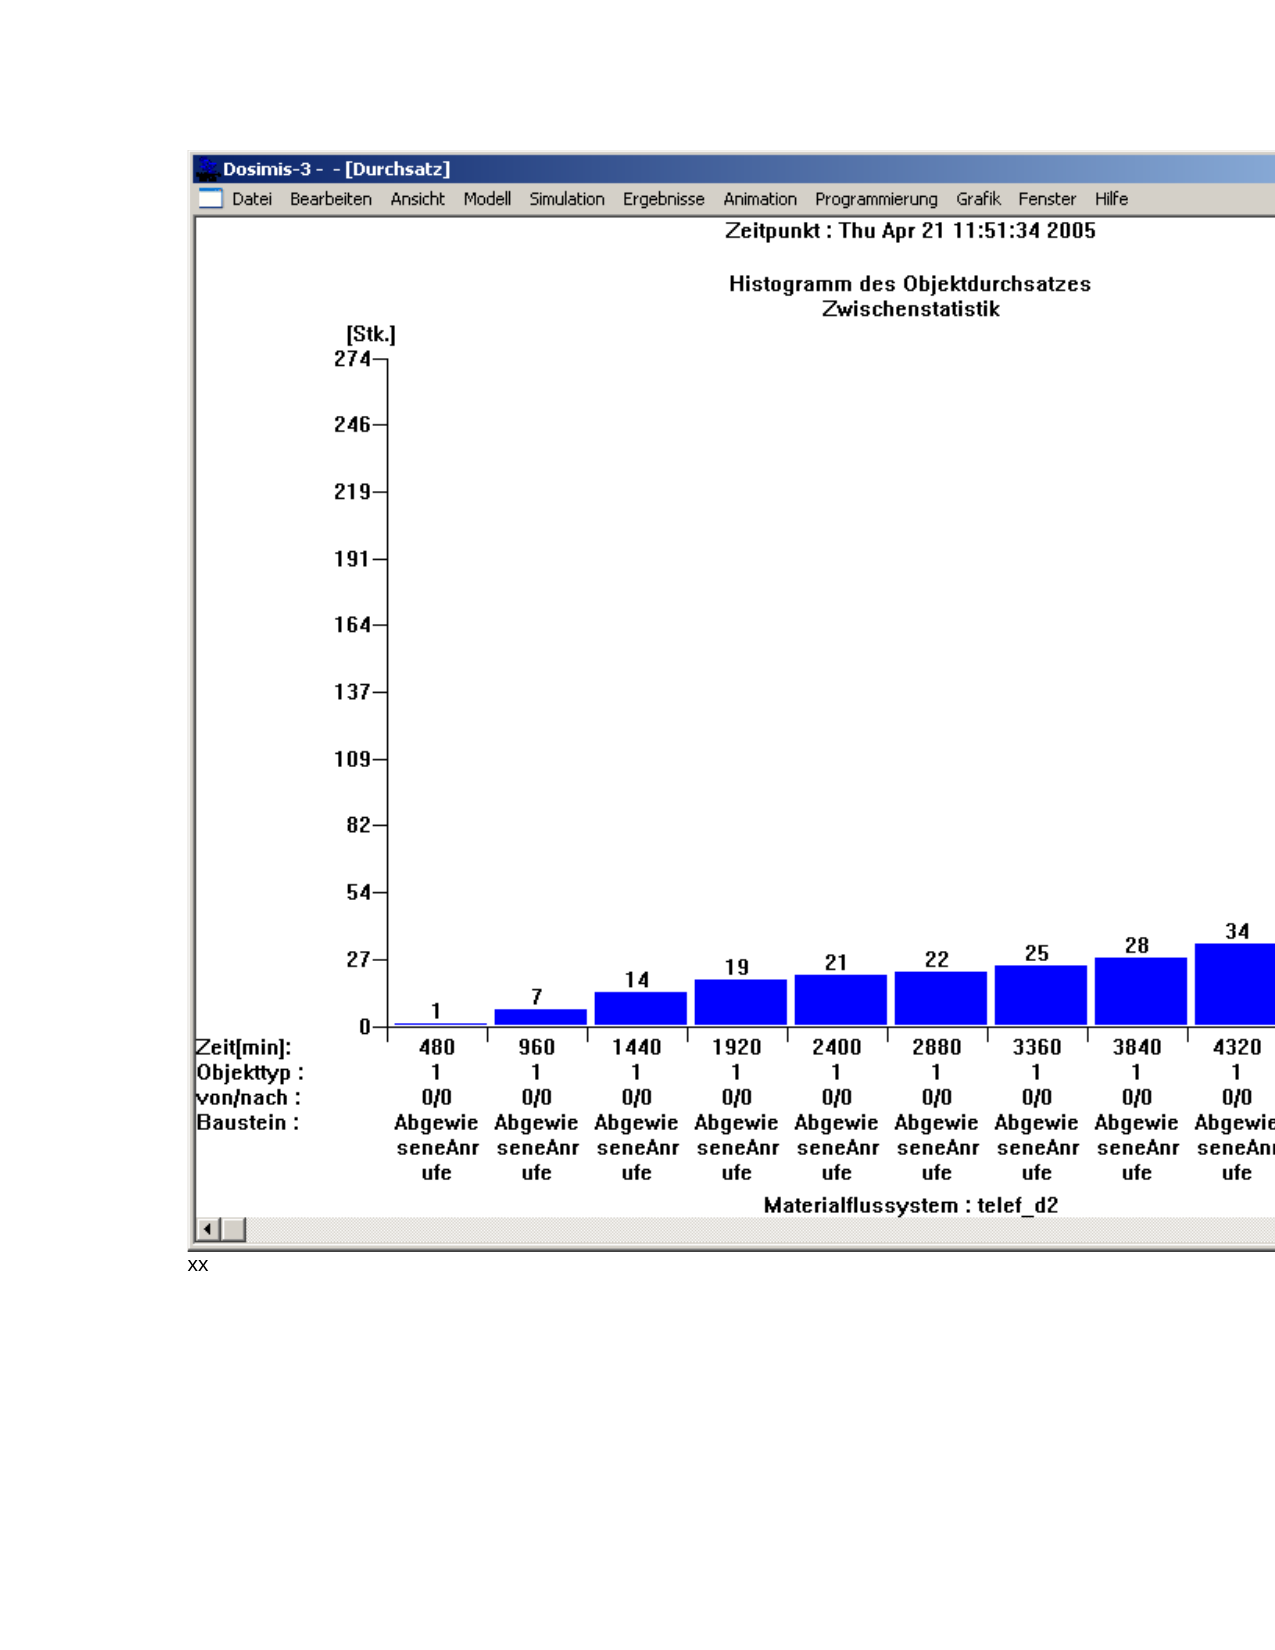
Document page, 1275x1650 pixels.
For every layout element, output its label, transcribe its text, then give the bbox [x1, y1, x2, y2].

text xx [187, 1252, 1087, 1275]
